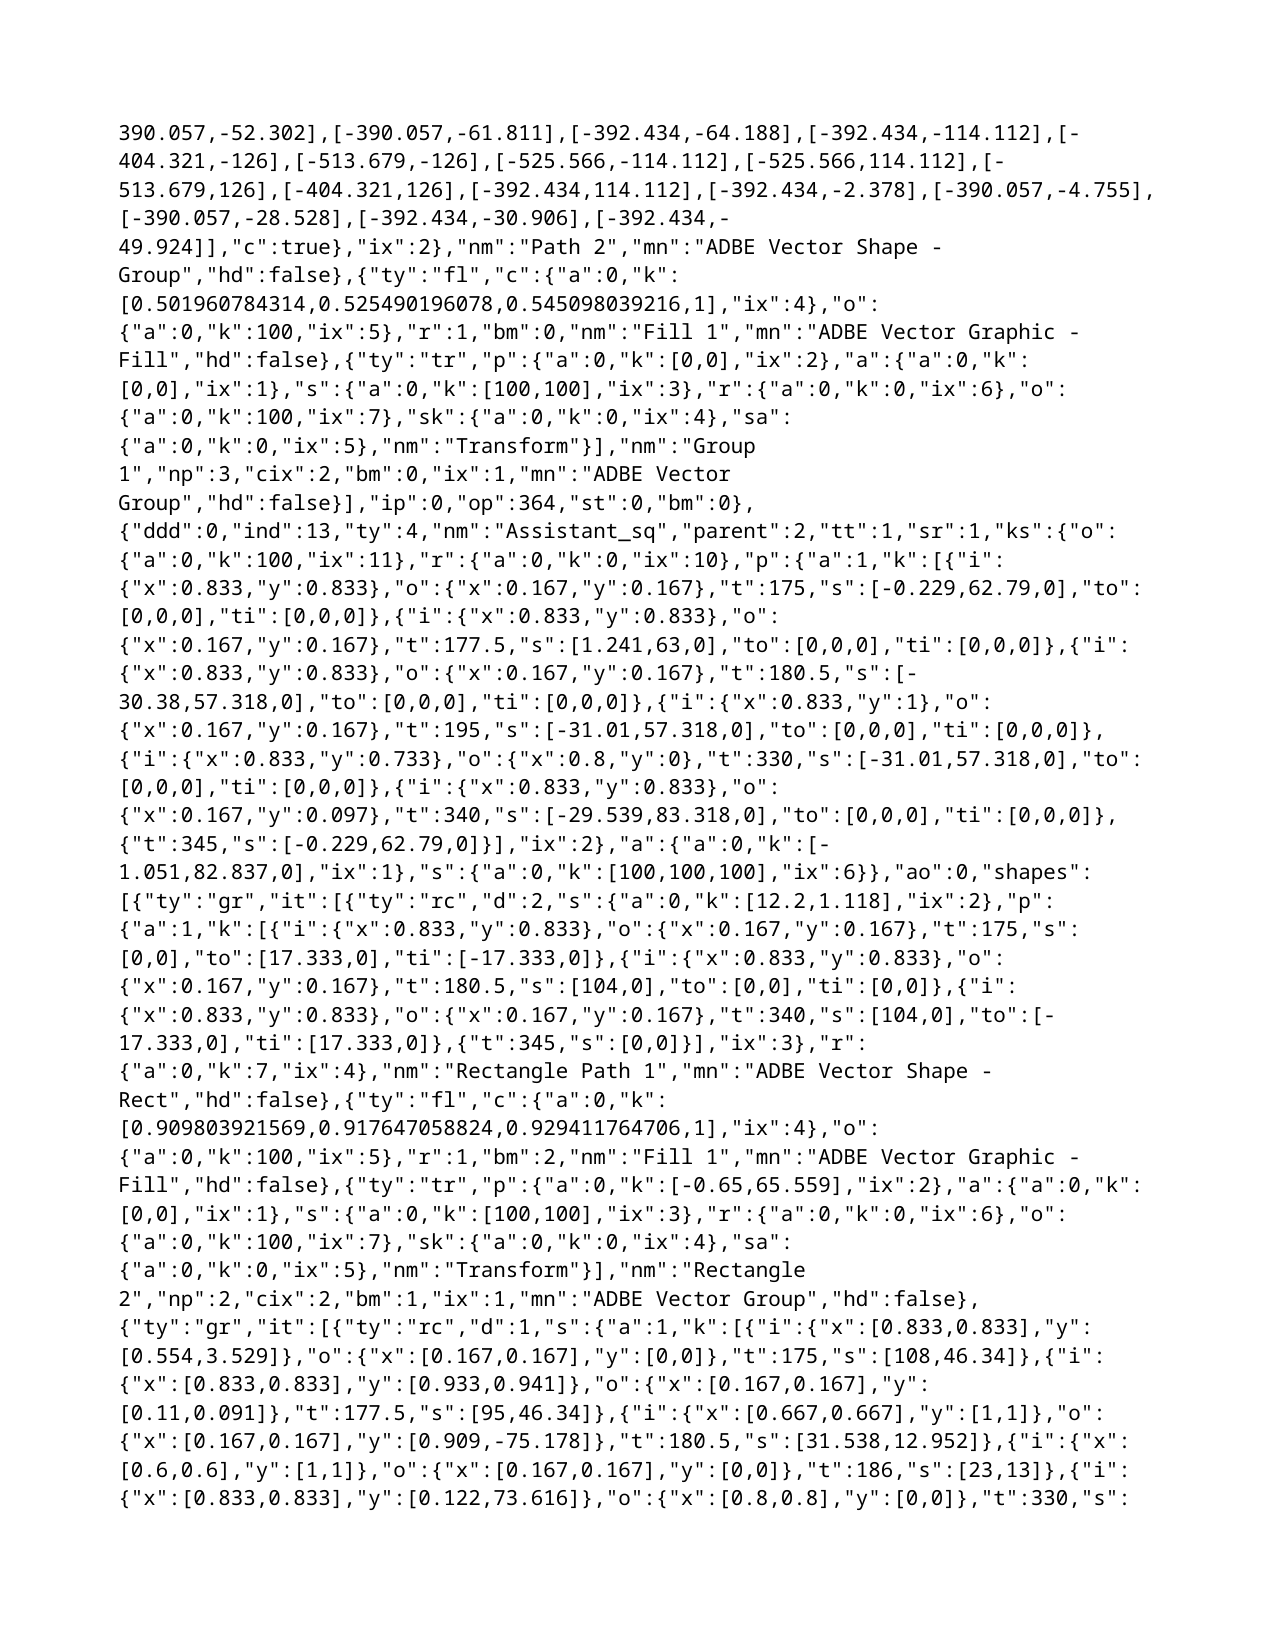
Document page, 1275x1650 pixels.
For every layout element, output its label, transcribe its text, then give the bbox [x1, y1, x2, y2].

text 390.057,-52.302],[-390.057,-61.811],[-392.434,-64.188],[-392.434,-114.112],[-404.321,-126],[-513.679,-126],[-525.566,-114.112],[-525.566,114.112],[-513.679,126],[-404.321,126],[-392.434,114.112],[-392.434,-2.378],[-390.057,-4.755],[-390.057,-28.528],[-392.434,-30.906],[-392.434,-49.924]],"c":true},"ix":2},"nm":"Path 2","mn":"ADBE Vector Shape - Group","hd":false},{"ty":"fl","c":{"a":0,"k":[0.501960784314,0.525490196078,0.545098039216,1],"ix":4},"o":{"a":0,"k":100,"ix":5},"r":1,"bm":0,"nm":"Fill 1","mn":"ADBE Vector Graphic - Fill","hd":false},{"ty":"tr","p":{"a":0,"k":[0,0],"ix":2},"a":{"a":0,"k":[0,0],"ix":1},"s":{"a":0,"k":[100,100],"ix":3},"r":{"a":0,"k":0,"ix":6},"o":{"a":0,"k":100,"ix":7},"sk":{"a":0,"k":0,"ix":4},"sa":{"a":0,"k":0,"ix":5},"nm":"Transform"}],"nm":"Group 1","np":3,"cix":2,"bm":0,"ix":1,"mn":"ADBE Vector Group","hd":false}],"ip":0,"op":364,"st":0,"bm":0},{"ddd":0,"ind":13,"ty":4,"nm":"Assistant_sq","parent":2,"tt":1,"sr":1,"ks":{"o":{"a":0,"k":100,"ix":11},"r":{"a":0,"k":0,"ix":10},"p":{"a":1,"k":[{"i":{"x":0.833,"y":0.833},"o":{"x":0.167,"y":0.167},"t":175,"s":[-0.229,62.79,0],"to":[0,0,0],"ti":[0,0,0]},{"i":{"x":0.833,"y":0.833},"o":{"x":0.167,"y":0.167},"t":177.5,"s":[1.241,63,0],"to":[0,0,0],"ti":[0,0,0]},{"i":{"x":0.833,"y":0.833},"o":{"x":0.167,"y":0.167},"t":180.5,"s":[-30.38,57.318,0],"to":[0,0,0],"ti":[0,0,0]},{"i":{"x":0.833,"y":1},"o":{"x":0.167,"y":0.167},"t":195,"s":[-31.01,57.318,0],"to":[0,0,0],"ti":[0,0,0]},{"i":{"x":0.833,"y":0.733},"o":{"x":0.8,"y":0},"t":330,"s":[-31.01,57.318,0],"to":[0,0,0],"ti":[0,0,0]},{"i":{"x":0.833,"y":0.833},"o":{"x":0.167,"y":0.097},"t":340,"s":[-29.539,83.318,0],"to":[0,0,0],"ti":[0,0,0]},{"t":345,"s":[-0.229,62.79,0]}],"ix":2},"a":{"a":0,"k":[-1.051,82.837,0],"ix":1},"s":{"a":0,"k":[100,100,100],"ix":6}},"ao":0,"shapes":[{"ty":"gr","it":[{"ty":"rc","d":2,"s":{"a":0,"k":[12.2,1.118],"ix":2},"p":{"a":1,"k":[{"i":{"x":0.833,"y":0.833},"o":{"x":0.167,"y":0.167},"t":175,"s":[0,0],"to":[17.333,0],"ti":[-17.333,0]},{"i":{"x":0.833,"y":0.833},"o":{"x":0.167,"y":0.167},"t":180.5,"s":[104,0],"to":[0,0],"ti":[0,0]},{"i":{"x":0.833,"y":0.833},"o":{"x":0.167,"y":0.167},"t":340,"s":[104,0],"to":[-17.333,0],"ti":[17.333,0]},{"t":345,"s":[0,0]}],"ix":3},"r":{"a":0,"k":7,"ix":4},"nm":"Rectangle Path 1","mn":"ADBE Vector Shape - Rect","hd":false},{"ty":"fl","c":{"a":0,"k":[0.909803921569,0.917647058824,0.929411764706,1],"ix":4},"o":{"a":0,"k":100,"ix":5},"r":1,"bm":2,"nm":"Fill 1","mn":"ADBE Vector Graphic - Fill","hd":false},{"ty":"tr","p":{"a":0,"k":[-0.65,65.559],"ix":2},"a":{"a":0,"k":[0,0],"ix":1},"s":{"a":0,"k":[100,100],"ix":3},"r":{"a":0,"k":0,"ix":6},"o":{"a":0,"k":100,"ix":7},"sk":{"a":0,"k":0,"ix":4},"sa":{"a":0,"k":0,"ix":5},"nm":"Transform"}],"nm":"Rectangle 2","np":2,"cix":2,"bm":1,"ix":1,"mn":"ADBE Vector Group","hd":false},{"ty":"gr","it":[{"ty":"rc","d":1,"s":{"a":1,"k":[{"i":{"x":[0.833,0.833],"y":[0.554,3.529]},"o":{"x":[0.167,0.167],"y":[0,0]},"t":175,"s":[108,46.34]},{"i":{"x":[0.833,0.833],"y":[0.933,0.941]},"o":{"x":[0.167,0.167],"y":[0.11,0.091]},"t":177.5,"s":[95,46.34]},{"i":{"x":[0.667,0.667],"y":[1,1]},"o":{"x":[0.167,0.167],"y":[0.909,-75.178]},"t":180.5,"s":[31.538,12.952]},{"i":{"x":[0.6,0.6],"y":[1,1]},"o":{"x":[0.167,0.167],"y":[0,0]},"t":186,"s":[23,13]},{"i":{"x":[0.833,0.833],"y":[0.122,73.616]},"o":{"x":[0.8,0.8],"y":[0,0]},"t":330,"s": [118, 118, 1157, 1512]
